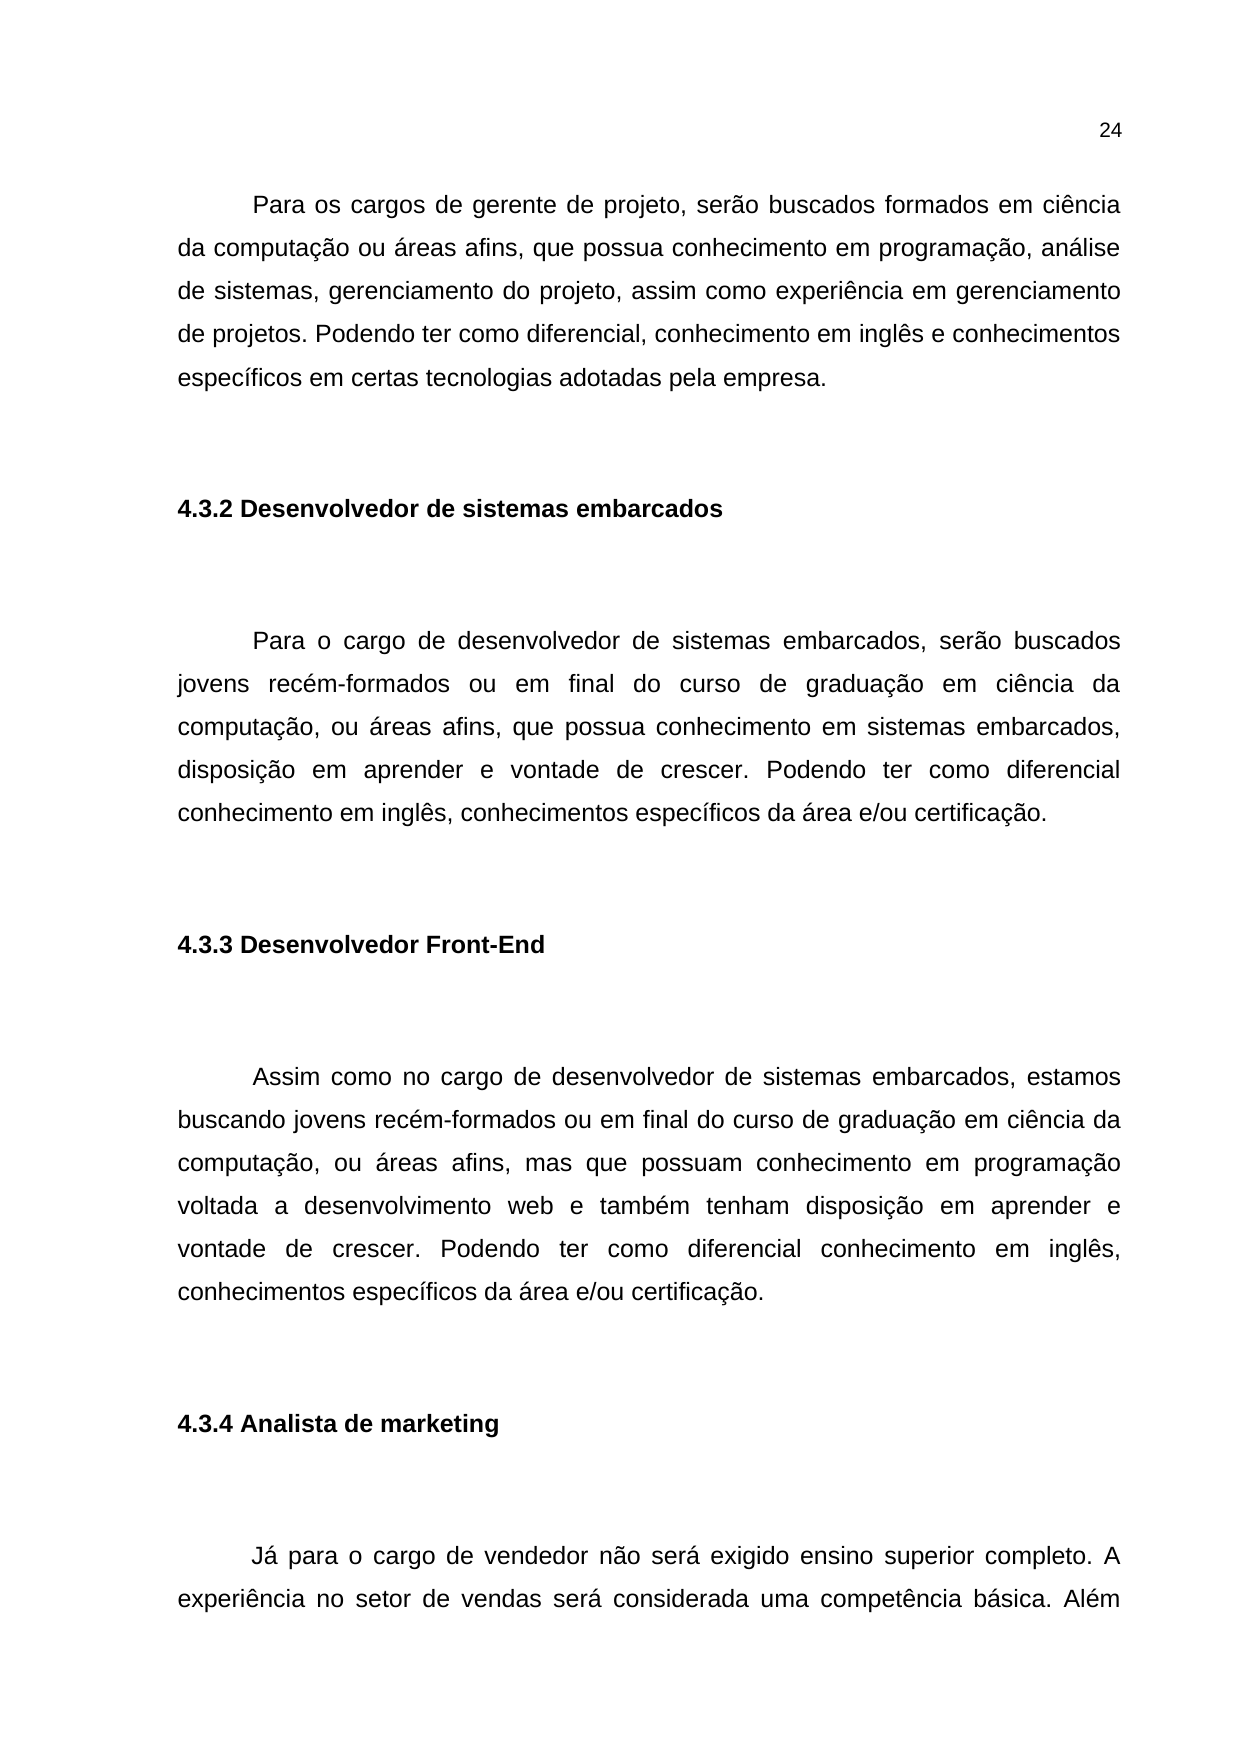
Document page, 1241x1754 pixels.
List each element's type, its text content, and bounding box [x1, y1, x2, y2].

text Já para o cargo de vendedor não será exigido ensino superior completo. A experiência no setor de vendas será considerada uma competência básica. Além [177, 1541, 1122, 1613]
subtitle Desenvolvedor Front-End [177, 930, 1122, 959]
text Para o cargo de desenvolvedor de sistemas embarcados, serão buscados jovens recém-formados ou em final do curso de graduação em ciência da computação, ou áreas afins, que possua conhecimento em sistemas embarcados, disposição em aprender e vontade de crescer. Podendo ter como diferencial conhecimento em inglês, conhecimentos específicos da área e/ou certificação. [177, 626, 1122, 827]
text Para os cargos de gerente de projeto, serão buscados formados em ciência da computação ou áreas afins, que possua conhecimento em programação, análise de sistemas, gerenciamento do projeto, assim como experiência em gerenciamento de projetos. Podendo ter como diferencial, conhecimento em inglês e conhecimentos específicos em certas tecnologias adotadas pela empresa. [177, 190, 1122, 391]
subtitle Desenvolvedor de sistemas embarcados [177, 494, 1122, 523]
text Assim como no cargo de desenvolvedor de sistemas embarcados, estamos buscando jovens recém-formados ou em final do curso de graduação em ciência da computação, ou áreas afins, mas que possuam conhecimento em programação voltada a desenvolvimento web e também tenham disposição em aprender e vontade de crescer. Podendo ter como diferencial conhecimento em inglês, conhecimentos específicos da área e/ou certificação. [177, 1062, 1122, 1306]
subtitle Analista de marketing [177, 1409, 1122, 1438]
